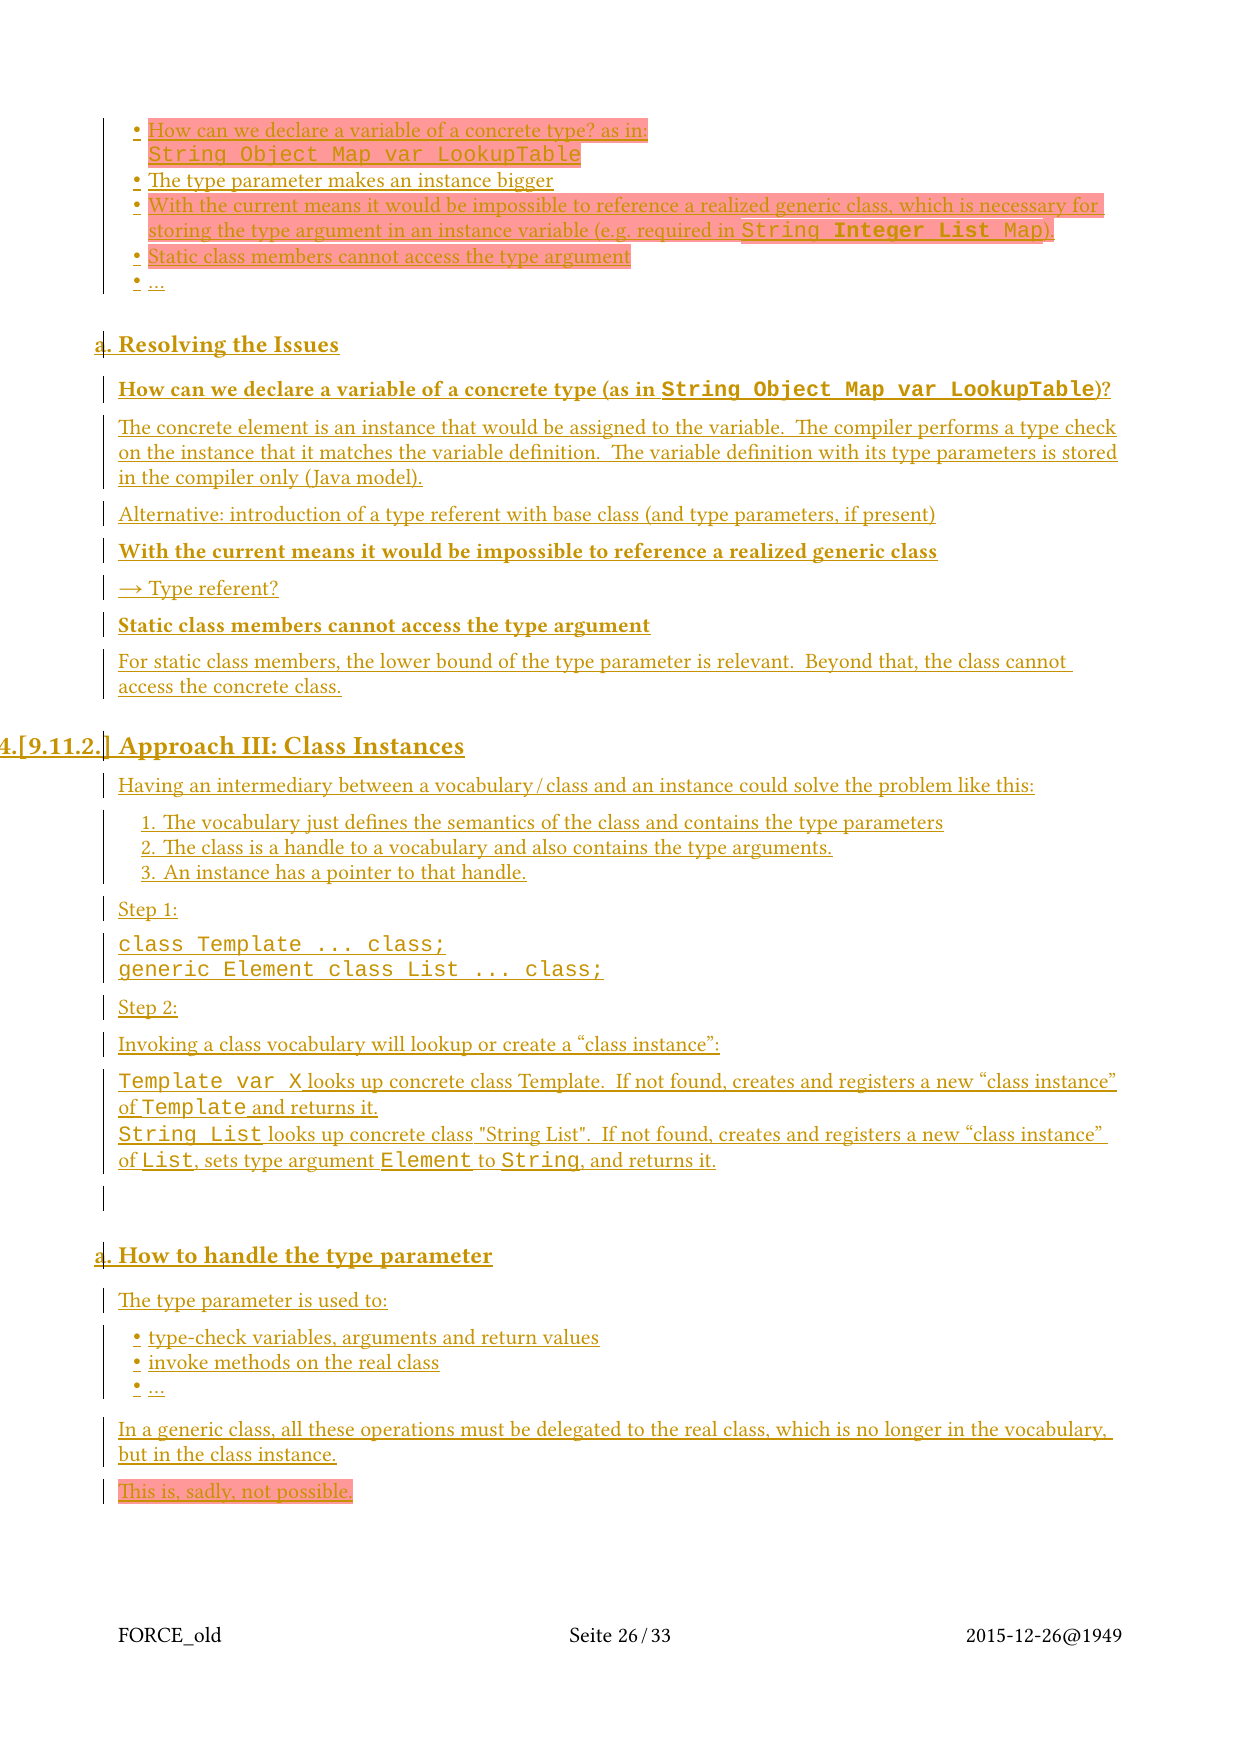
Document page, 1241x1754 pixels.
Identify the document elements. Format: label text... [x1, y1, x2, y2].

list The class is a handle to a vocabulary and also contains the type arguments. [156, 834, 1122, 859]
text With the current means it would be impossible to reference a realized generic class [118, 538, 1122, 563]
text This is, sadly, not possible. [118, 1479, 1122, 1504]
text Invoking a class vocabulary will lookup or create a “class instance”: [118, 1032, 1122, 1057]
text class Template ... class; generic Element class List ... class; [118, 933, 1122, 983]
text → Type referent? [118, 575, 1122, 600]
text Alternative: introduction of a type referent with base class (and type parameters, if present) [118, 501, 1122, 526]
text Template var X looks up concrete class Template. If not found, creates and registers a new “class instance” of Template and returns it. String List looks up concrete class "String List". If not found, creates and registers a new “class instance” of List, sets type argument Element to String, and returns it. [118, 1069, 1122, 1174]
list type-check variables, arguments and return values [133, 1324, 1122, 1349]
text Step 1: [118, 896, 1122, 921]
text In a generic class, all these operations must be delegated to the real class, which is no longer in the vocabulary, but in the class instance. [118, 1417, 1122, 1467]
list The vocabulary just defines the semantics of the class and contains the type parameters [156, 810, 1122, 834]
list The type parameter makes an instance bigger [133, 168, 1122, 193]
text The type parameter is used to: [118, 1288, 1122, 1312]
subtitle Resolving the Issues [118, 331, 1122, 358]
list How can we declare a variable of a concrete type? as in: String Object Map var LookupTable [133, 118, 1122, 168]
list With the current means it would be impossible to reference a realized generic class, which is necessary for storing the type argument in an instance variable (e. g. required in String Integer List Map). [133, 193, 1122, 244]
subtitle Approach III: Class Instances [118, 731, 1122, 761]
list An instance has a pointer to that handle. [156, 859, 1122, 884]
list invoke methods on the real class [133, 1349, 1122, 1374]
list … [133, 1374, 1122, 1399]
list … [133, 269, 1122, 293]
text How can we declare a variable of a concrete type (as in String Object Map var LookupTable)? [118, 376, 1122, 403]
text The concrete element is an instance that would be assigned to the variable. The compiler performs a type check on the instance that it matches the variable definition. The variable definition with its type parameters is stored in the compiler only (Java model). [118, 415, 1122, 489]
text Static class members cannot access the type argument [118, 612, 1122, 637]
text For static class members, the lower bound of the type parameter is relevant. Beyond that, the class cannot access the concrete class. [118, 649, 1122, 699]
text Having an intermediary between a vocabulary / class and an instance could solve the problem like this: [118, 773, 1122, 798]
subtitle How to handle the type parameter [118, 1242, 1122, 1269]
text Step 2: [118, 995, 1122, 1020]
list Static class members cannot access the type argument [133, 244, 1122, 269]
